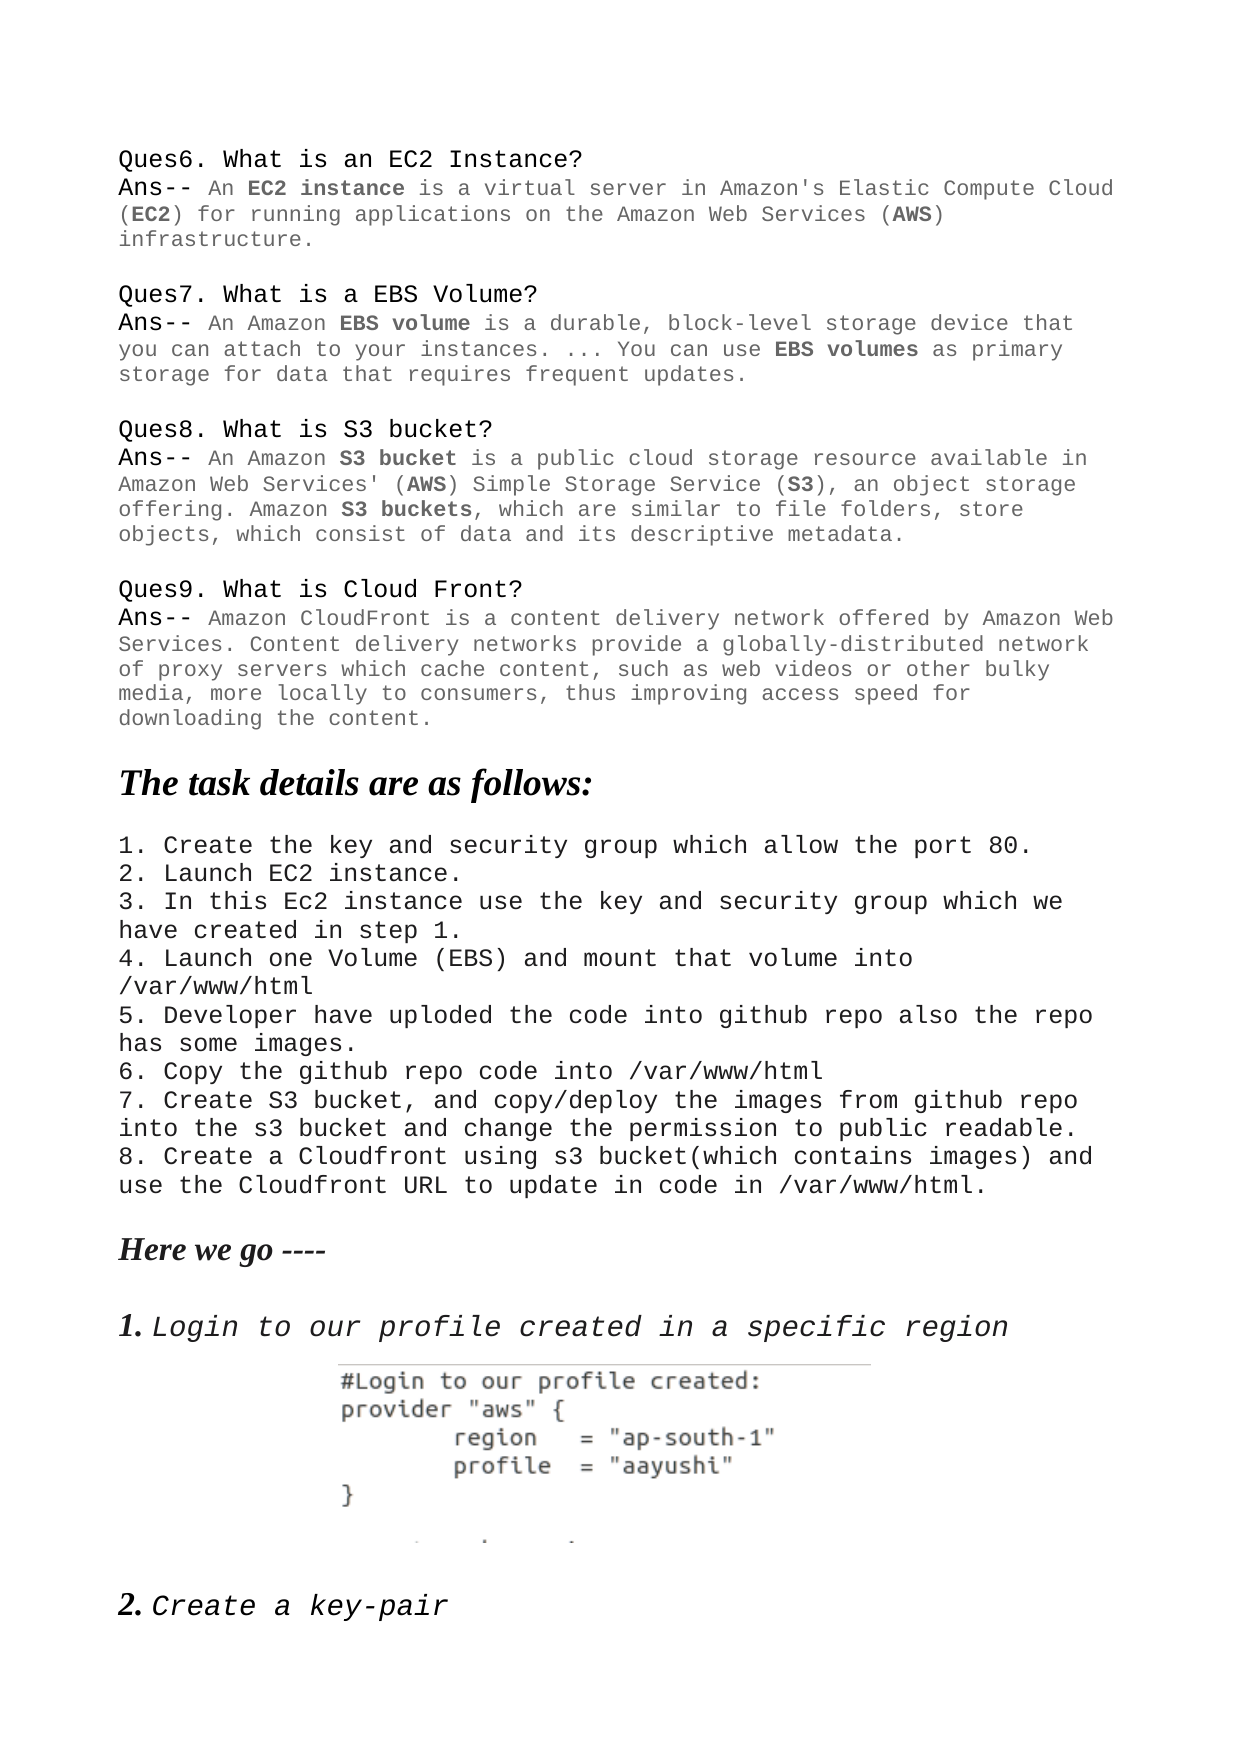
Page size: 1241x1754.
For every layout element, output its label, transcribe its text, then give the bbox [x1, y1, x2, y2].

text Ans-- An Amazon EBS volume is a durable, block-level storage device that you can attach to your instances. ... You can use EBS volumes as primary storage for data that requires frequent updates. [118, 310, 1122, 388]
text Ans-- An EC2 instance is a virtual server in Amazon's Elastic Compute Cloud (EC2) for running applications on the Amazon Web Services (AWS) infrastructure. [118, 175, 1122, 253]
text Here we go ---- [118, 1229, 1122, 1267]
text Ques6. What is an EC2 Instance? [118, 146, 1122, 175]
picture [338, 1364, 871, 1543]
text Ans-- Amazon CloudFront is a content delivery network offered by Amazon Web Services. Content delivery networks provide a globally-distributed network of proxy servers which cache content, such as web videos or other bulky media, more locally to consumers, thus improving access speed for downloading the content. [118, 604, 1122, 732]
text Ques7. What is a EBS Volume? [118, 281, 1122, 310]
text Ques9. What is Cloud Front? [118, 576, 1122, 604]
text Ans-- An Amazon S3 bucket is a public cloud storage resource available in Amazon Web Services' (AWS) Simple Storage Service (S3), an object storage offering. Amazon S3 buckets, which are similar to file folders, store objects, which consist of data and its descriptive metadata. [118, 445, 1122, 547]
text The task details are as follows: [118, 760, 1122, 803]
text 1. Create the key and security group which allow the port 80. 2. Launch EC2 instance. 3. In this Ec2 instance use the key and security group which we have created in step 1. 4. Launch one Volume (EBS) and mount that volume into /var/www/html 5. Developer have uploded the code into github repo also the repo has some images. 6. Copy the github repo code into /var/www/html 7. Create S3 bucket, and copy/deploy the images from github repo into the s3 bucket and change the permission to public readable. 8. Create a Cloudfront using s3 bucket(which contains images) and use the Cloudfront URL to update in code in /var/www/html. [118, 832, 1122, 1201]
text 1. Login to our profile created in a specific region [118, 1306, 1122, 1346]
text Ques8. What is S3 bucket? [118, 416, 1122, 445]
text 2. Create a key-pair [118, 1584, 1122, 1624]
